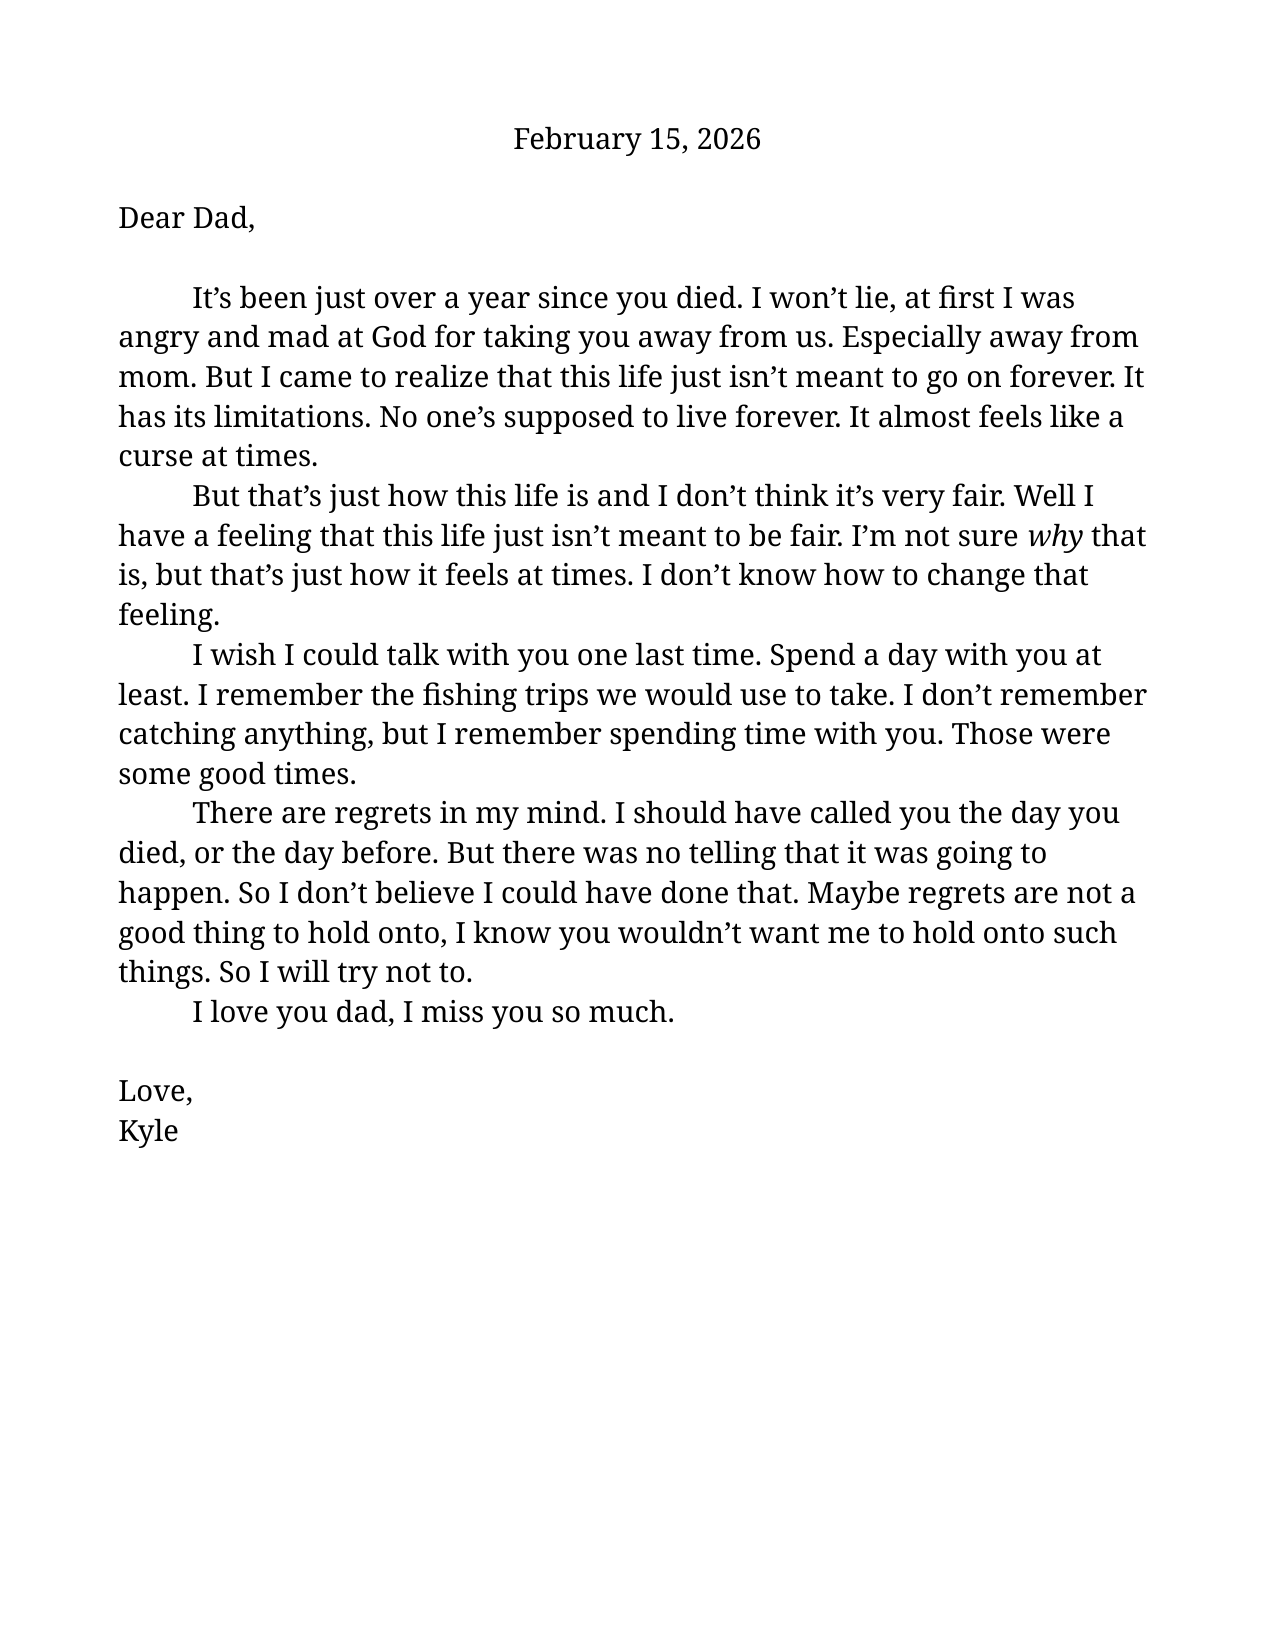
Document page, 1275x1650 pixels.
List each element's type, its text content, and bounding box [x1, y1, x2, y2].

text I wish I could talk with you one last time. Spend a day with you at least. I remember the fishing trips we would use to take. I don’t remember catching anything, but I remember spending time with you. Those were some good times. [118, 634, 1157, 793]
text Dear Dad, [118, 197, 1157, 237]
text I love you dad, I miss you so much. [118, 991, 1157, 1031]
text Kyle [118, 1110, 1157, 1150]
text It’s been just over a year since you died. I won’t lie, at first I was angry and mad at God for taking you away from us. Especially away from mom. But I came to realize that this life just isn’t meant to go on forever. It has its limitations. No one’s supposed to live forever. It almost feels like a curse at times. [118, 277, 1157, 475]
text Love, [118, 1071, 1157, 1110]
text February 15, 2026 [118, 118, 1157, 158]
text But that’s just how this life is and I don’t think it’s very fair. Well I have a feeling that this life just isn’t meant to be fair. I’m not sure why that is, but that’s just how it feels at times. I don’t know how to change that feeling. [118, 475, 1157, 634]
text There are regrets in my mind. I should have called you the day you died, or the day before. But there was no telling that it was going to happen. So I don’t believe I could have done that. Maybe regrets are not a good thing to hold onto, I know you wouldn’t want me to hold onto such things. So I will try not to. [118, 793, 1157, 991]
